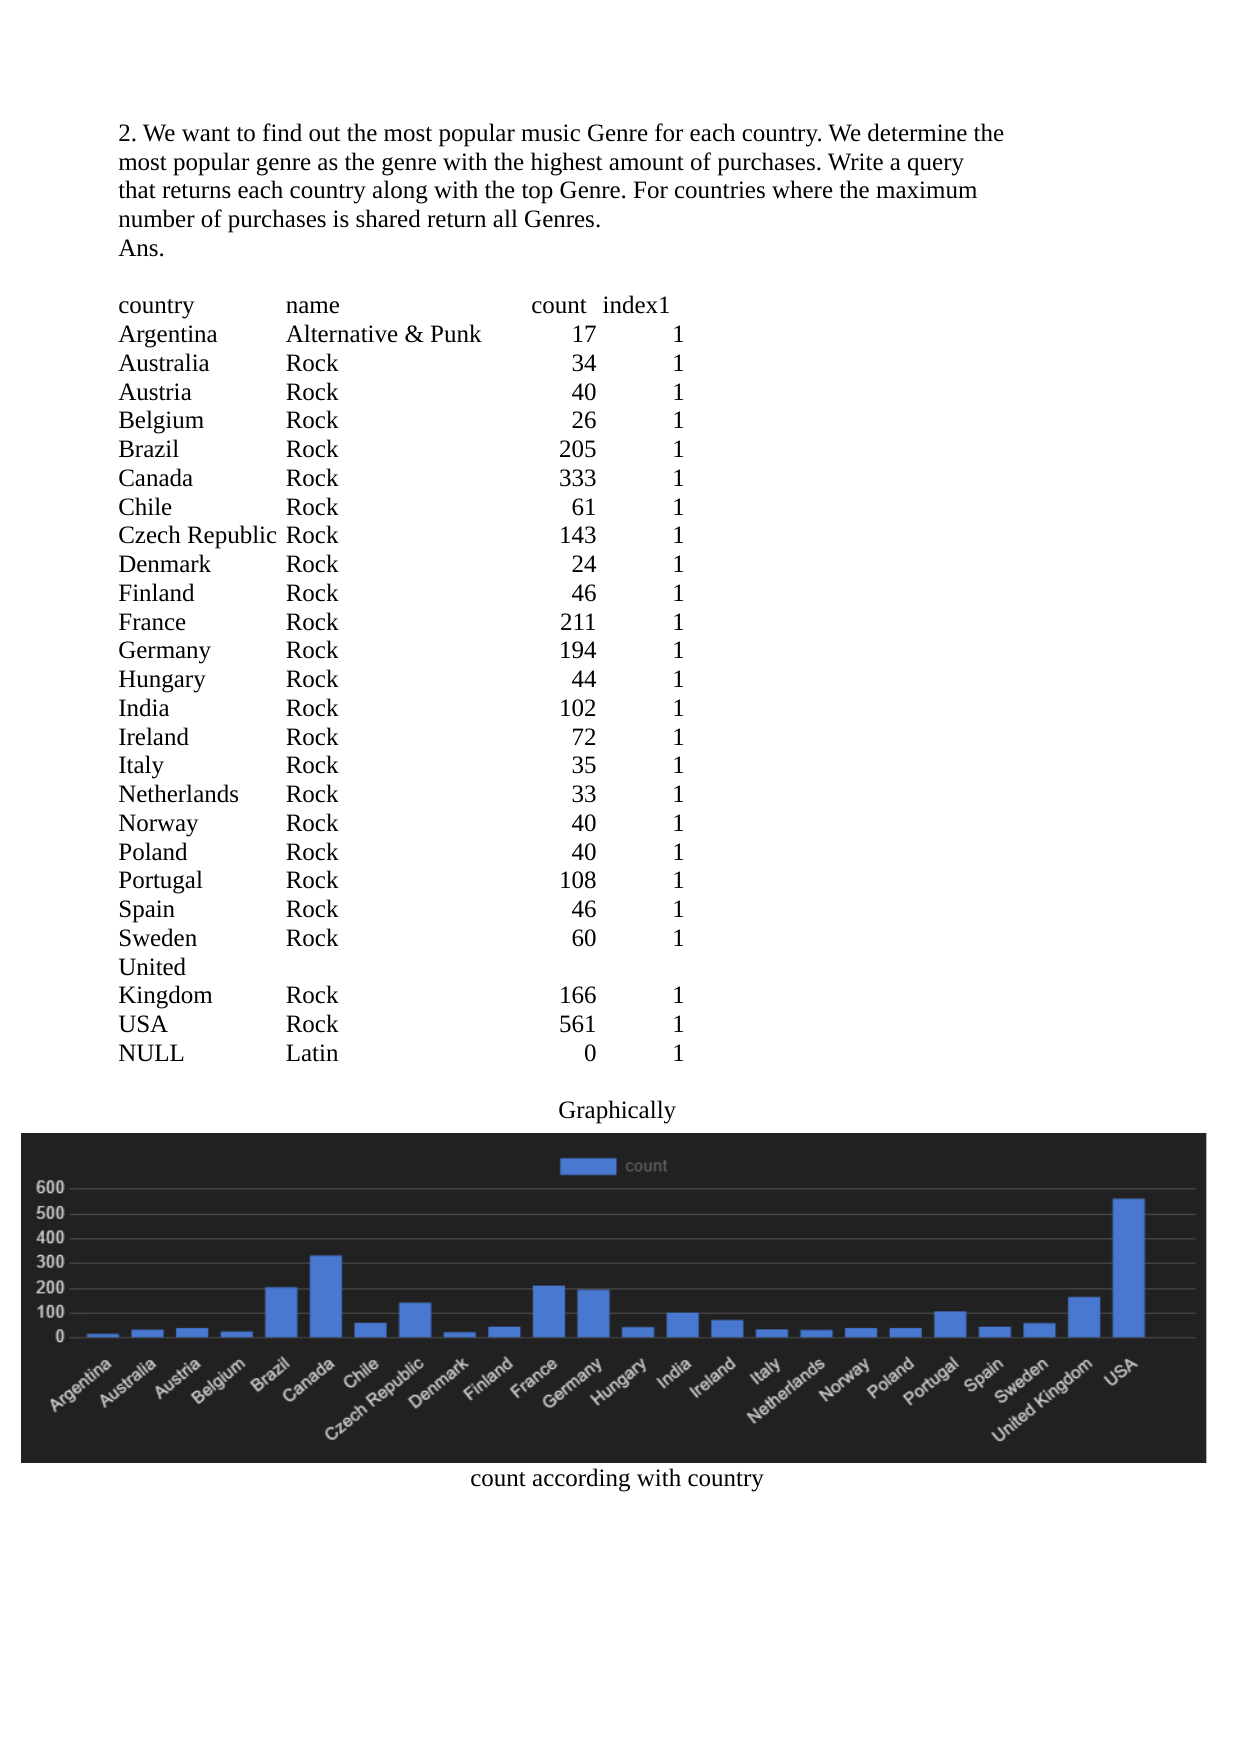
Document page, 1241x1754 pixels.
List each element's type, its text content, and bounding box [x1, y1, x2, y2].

table_cell 1 [599, 377, 687, 406]
table_cell 333 [528, 463, 599, 492]
table_header country [115, 291, 282, 319]
table_cell Rock [283, 463, 528, 492]
table_header index1 [599, 291, 687, 319]
table_cell 1 [599, 549, 687, 578]
table_cell Austria [115, 377, 282, 406]
text Ans. [118, 233, 1122, 262]
table_cell Rock [283, 808, 528, 837]
table_cell 211 [528, 607, 599, 636]
table_cell Netherlands [115, 779, 282, 808]
table_cell 1 [599, 492, 687, 521]
table_cell Sweden [115, 923, 282, 952]
table_cell Argentina [115, 319, 282, 348]
table_cell Germany [115, 636, 282, 664]
table_cell Rock [283, 377, 528, 406]
table_cell United Kingdom [115, 952, 282, 1009]
table_cell Rock [283, 607, 528, 636]
table_cell 1 [599, 693, 687, 722]
table_cell 1 [599, 866, 687, 894]
table_cell Rock [283, 923, 528, 952]
table_cell 143 [528, 521, 599, 549]
table_cell 46 [528, 894, 599, 923]
table_cell Chile [115, 492, 282, 521]
table_cell Finland [115, 578, 282, 607]
table_cell Rock [283, 664, 528, 693]
table_cell 46 [528, 578, 599, 607]
table_cell Norway [115, 808, 282, 837]
table_cell Czech Republic [115, 521, 282, 549]
table_cell 34 [528, 348, 599, 377]
table_cell 1 [599, 837, 687, 866]
table_cell 1 [599, 952, 687, 1009]
table_cell Rock [283, 434, 528, 463]
table_cell Rock [283, 1009, 528, 1038]
text [118, 1124, 1122, 1133]
table_cell 1 [599, 722, 687, 751]
table_cell Rock [283, 636, 528, 664]
table_cell Belgium [115, 406, 282, 434]
table_cell 1 [599, 1038, 687, 1067]
table_cell 1 [599, 923, 687, 952]
table_cell France [115, 607, 282, 636]
table_cell Spain [115, 894, 282, 923]
text Graphically [118, 1096, 1122, 1124]
table_cell 40 [528, 377, 599, 406]
table_cell 40 [528, 808, 599, 837]
table_cell 61 [528, 492, 599, 521]
table_cell Alternative & Punk [283, 319, 528, 348]
table_cell 44 [528, 664, 599, 693]
table_cell 561 [528, 1009, 599, 1038]
table_header count [528, 291, 599, 319]
table_cell Rock [283, 837, 528, 866]
table_cell 1 [599, 406, 687, 434]
text count according with country [118, 1463, 1122, 1492]
table_cell Rock [283, 751, 528, 779]
table_cell Rock [283, 894, 528, 923]
table_cell 1 [599, 808, 687, 837]
table_cell 166 [528, 952, 599, 1009]
table_cell 0 [528, 1038, 599, 1067]
table_cell 1 [599, 607, 687, 636]
table_cell 108 [528, 866, 599, 894]
table_cell 1 [599, 636, 687, 664]
picture [21, 1133, 1207, 1463]
table_cell 35 [528, 751, 599, 779]
table_cell 1 [599, 463, 687, 492]
table_cell Latin [283, 1038, 528, 1067]
table_cell 1 [599, 348, 687, 377]
table_cell Rock [283, 348, 528, 377]
table_cell 1 [599, 434, 687, 463]
table_cell Rock [283, 952, 528, 1009]
table_cell Rock [283, 406, 528, 434]
table_cell 1 [599, 521, 687, 549]
table_cell Canada [115, 463, 282, 492]
table_cell Rock [283, 693, 528, 722]
table_cell 40 [528, 837, 599, 866]
table_cell 33 [528, 779, 599, 808]
table_cell Italy [115, 751, 282, 779]
table_cell 1 [599, 751, 687, 779]
table_cell Rock [283, 521, 528, 549]
table_cell Ireland [115, 722, 282, 751]
table_cell 205 [528, 434, 599, 463]
table_cell NULL [115, 1038, 282, 1067]
table_cell Denmark [115, 549, 282, 578]
table_cell 26 [528, 406, 599, 434]
table_cell India [115, 693, 282, 722]
table_cell 24 [528, 549, 599, 578]
table_cell 1 [599, 578, 687, 607]
table_cell 194 [528, 636, 599, 664]
table_cell Brazil [115, 434, 282, 463]
table_cell 102 [528, 693, 599, 722]
table_cell Rock [283, 866, 528, 894]
table_cell Australia [115, 348, 282, 377]
table_cell 17 [528, 319, 599, 348]
table_cell USA [115, 1009, 282, 1038]
table_header name [283, 291, 528, 319]
table_cell Rock [283, 549, 528, 578]
table_cell 72 [528, 722, 599, 751]
text 2. We want to find out the most popular music Genre for each country. We determine the most popular genre as the genre with the highest amount of purchases. Write a query that returns each country along with the top Genre. For countries where the maximum number of purchases is shared return all Genres. [118, 118, 1122, 233]
table_cell 1 [599, 319, 687, 348]
table_cell Portugal [115, 866, 282, 894]
table_cell Rock [283, 722, 528, 751]
table_cell 1 [599, 664, 687, 693]
table_cell Rock [283, 578, 528, 607]
table_cell 1 [599, 894, 687, 923]
table_cell Hungary [115, 664, 282, 693]
table_cell Rock [283, 779, 528, 808]
table_cell Rock [283, 492, 528, 521]
table_cell Poland [115, 837, 282, 866]
table_cell 1 [599, 1009, 687, 1038]
table_cell 60 [528, 923, 599, 952]
table_cell 1 [599, 779, 687, 808]
